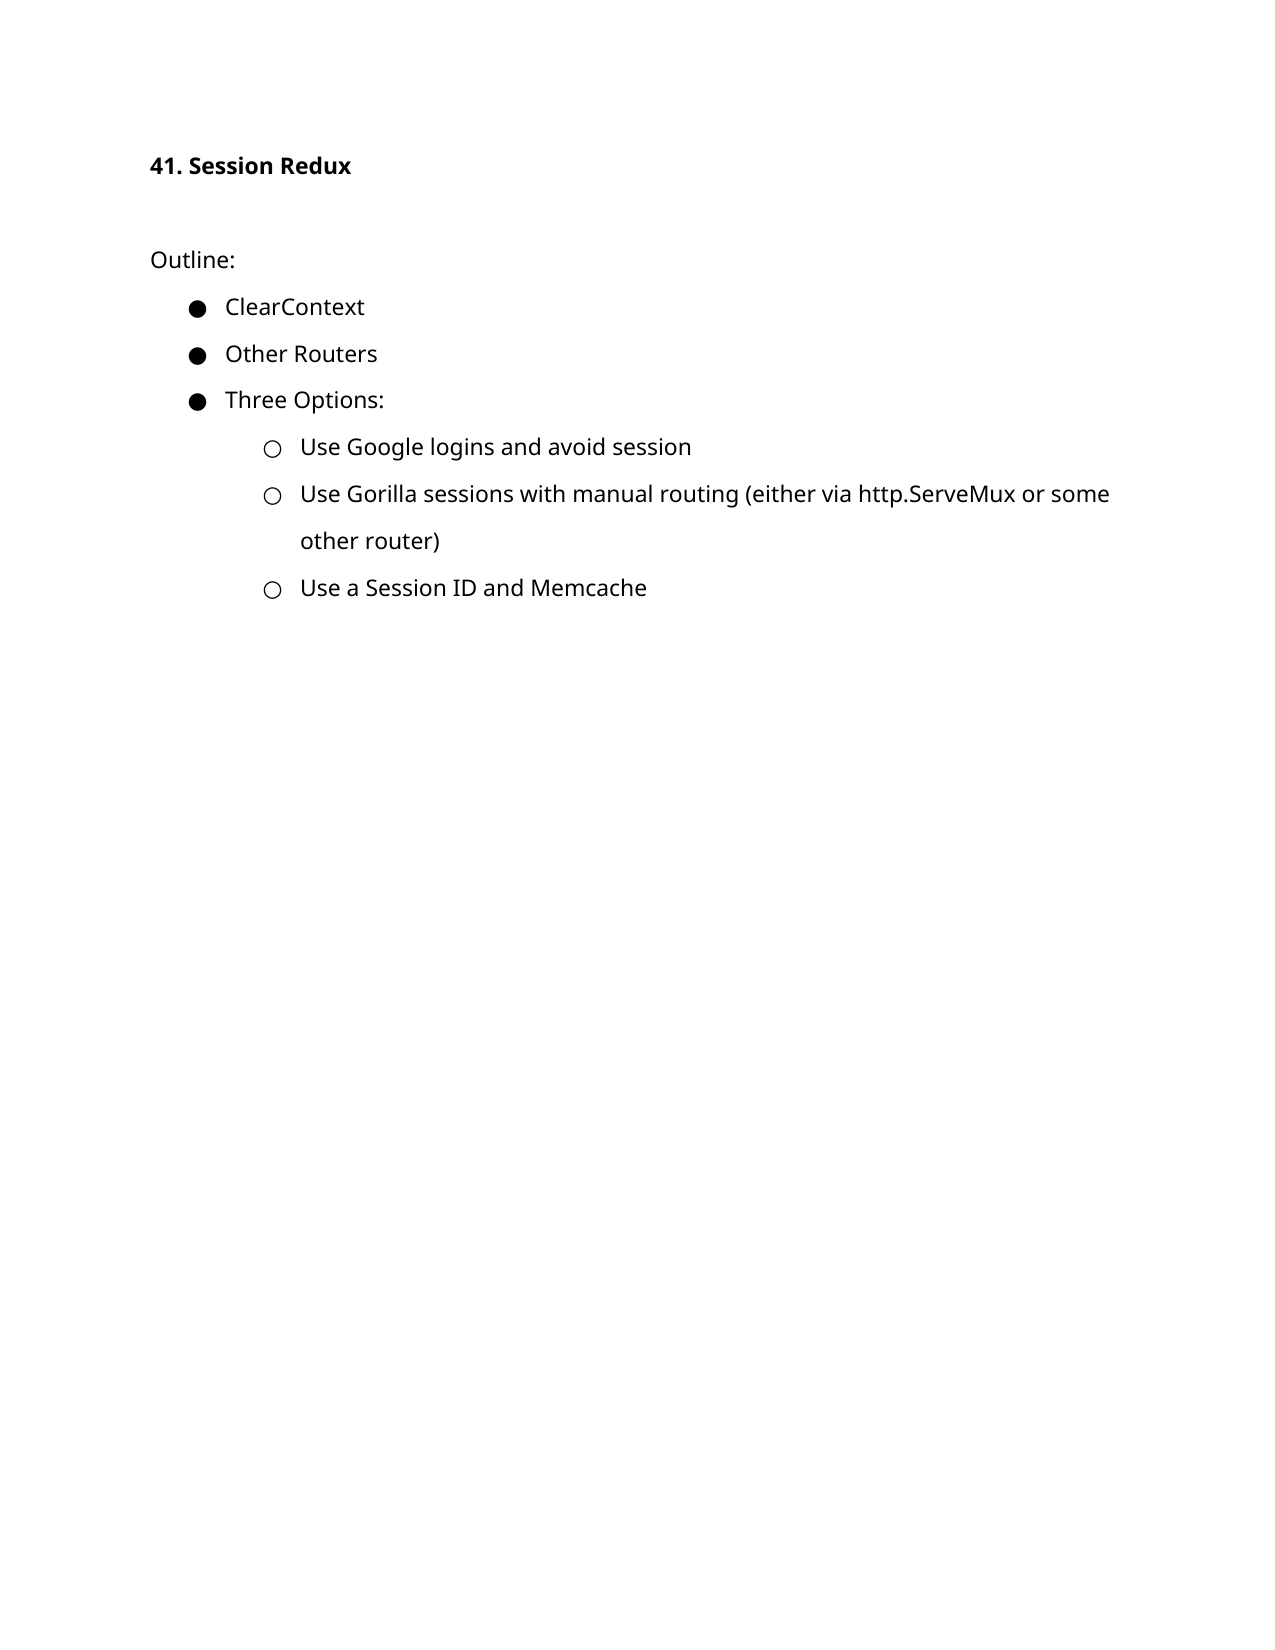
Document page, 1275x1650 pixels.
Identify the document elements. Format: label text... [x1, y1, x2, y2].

list Three Options: [187, 384, 1125, 416]
text Outline: [150, 244, 1125, 275]
list Other Routers [187, 337, 1125, 369]
list Use Gorilla sessions with manual routing (either via http.ServeMux or some other router) [262, 478, 1125, 556]
list Use a Session ID and Memcache [262, 572, 1125, 603]
text 41. Session Redux [150, 150, 1125, 181]
list ClearContext [187, 291, 1125, 322]
list Use Google logins and avoid session [262, 431, 1125, 462]
